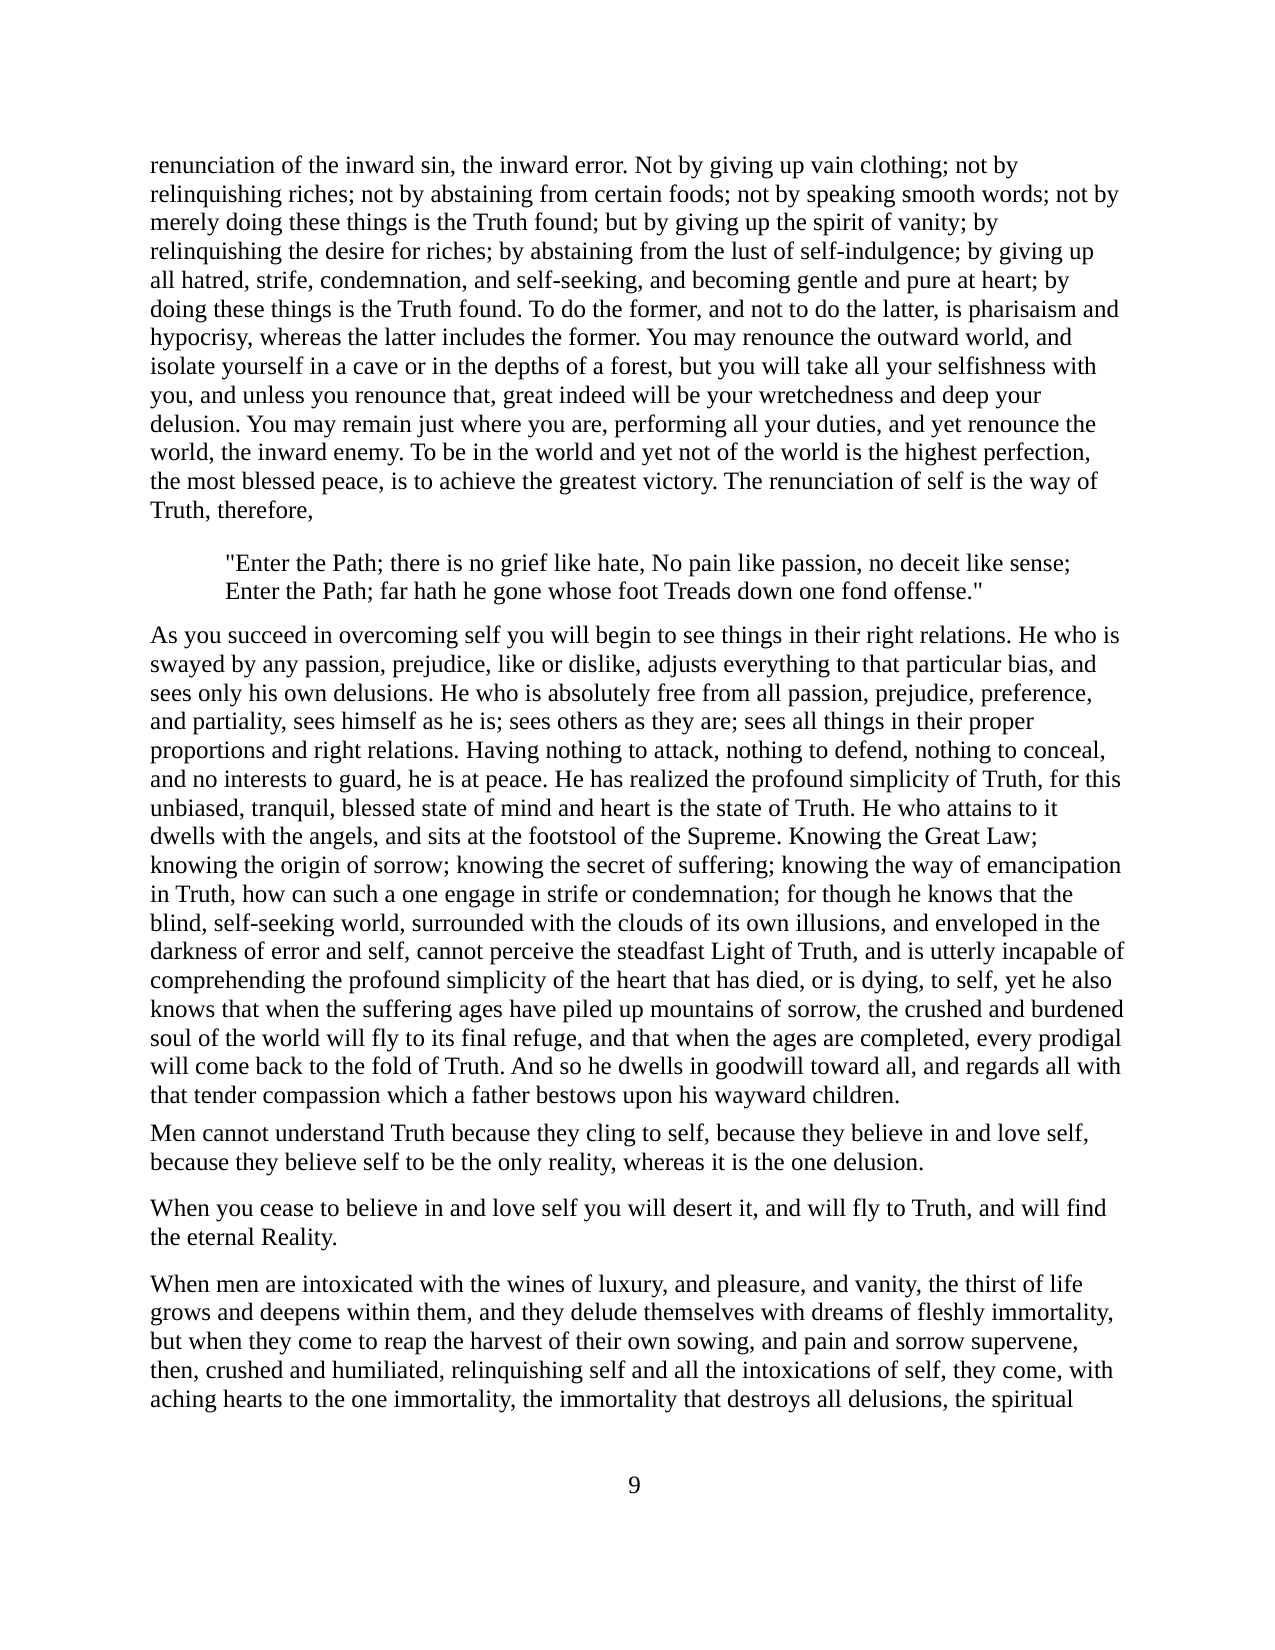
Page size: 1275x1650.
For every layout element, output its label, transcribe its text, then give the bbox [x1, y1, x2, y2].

text Men cannot understand Truth because they cling to self, because they believe in and love self, because they believe self to be the only reality, whereas it is the one delusion. [150, 1118, 1125, 1175]
text As you succeed in overcoming self you will begin to see things in their right relations. He who is swayed by any passion, prejudice, like or dislike, adjusts everything to that particular bias, and sees only his own delusions. He who is absolutely free from all passion, prejudice, preference, and partiality, sees himself as he is; sees others as they are; sees all things in their proper proportions and right relations. Having nothing to attack, nothing to defend, nothing to conceal, and no interests to guard, he is at peace. He has realized the profound simplicity of Truth, for this unbiased, tranquil, blessed state of mind and heart is the state of Truth. He who attains to it dwells with the angels, and sits at the footstool of the Supreme. Knowing the Great Law; knowing the origin of sorrow; knowing the secret of suffering; knowing the way of emancipation in Truth, how can such a one engage in strife or condemnation; for though he knows that the blind, self-seeking world, surrounded with the clouds of its own illusions, and enveloped in the darkness of error and self, cannot perceive the steadfast Light of Truth, and is utterly incapable of comprehending the profound simplicity of the heart that has died, or is dying, to self, yet he also knows that when the suffering ages have piled up mountains of sorrow, the crushed and burdened soul of the world will fly to its final refuge, and that when the ages are completed, every prodigal will come back to the fold of Truth. And so he dwells in goodwill toward all, and regards all with that tender compassion which a father bestows upon his wayward children. [150, 620, 1125, 1109]
text When you cease to believe in and love self you will desert it, and will fly to Truth, and will find the eternal Reality. [150, 1193, 1125, 1251]
text "Enter the Path; there is no grief like hate, No pain like passion, no deceit like sense; Enter the Path; far hath he gone whose foot Treads down one fond offense." [225, 548, 1125, 605]
text When men are intoxicated with the wines of luxury, and pleasure, and vanity, the thirst of life grows and deepens within them, and they delude themselves with dreams of fleshly immortality, but when they come to reap the harvest of their own sowing, and pain and sorrow supervene, then, crushed and humiliated, relinquishing self and all the intoxications of self, they come, with aching hearts to the one immortality, the immortality that destroys all delusions, the spiritual [150, 1269, 1125, 1412]
text renunciation of the inward sin, the inward error. Not by giving up vain clothing; not by relinquishing riches; not by abstaining from certain foods; not by speaking smooth words; not by merely doing these things is the Truth found; but by giving up the spirit of vanity; by relinquishing the desire for riches; by abstaining from the lust of self-indulgence; by giving up all hatred, strife, condemnation, and self-seeking, and becoming gentle and pure at heart; by doing these things is the Truth found. To do the former, and not to do the latter, is pharisaism and hypocrisy, whereas the latter includes the former. You may renounce the outward world, and isolate yourself in a cave or in the depths of a forest, but you will take all your selfishness with you, and unless you renounce that, great indeed will be your wretchedness and deep your delusion. You may remain just where you are, performing all your duties, and yet renounce the world, the inward enemy. To be in the world and yet not of the world is the highest perfection, the most blessed peace, is to achieve the greatest victory. The renunciation of self is the way of Truth, therefore, [150, 150, 1125, 524]
